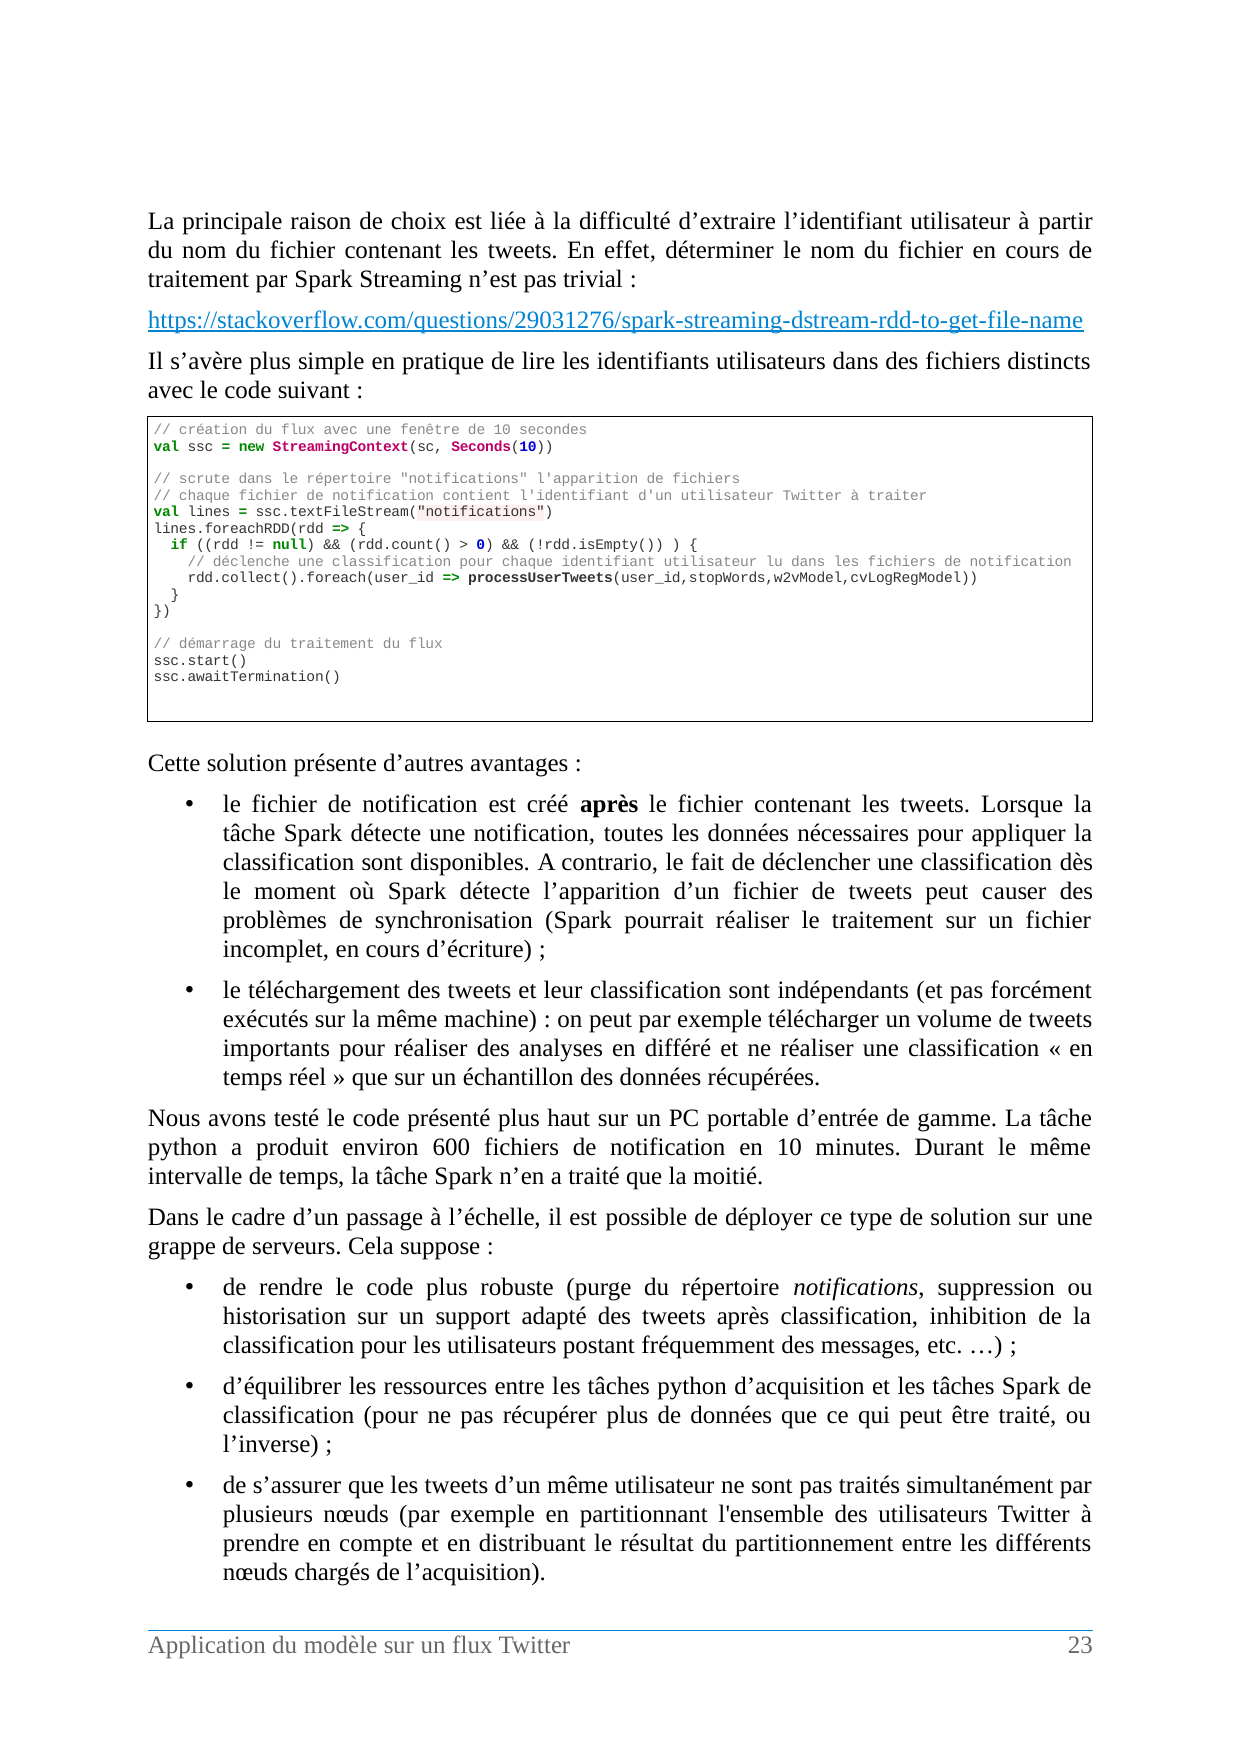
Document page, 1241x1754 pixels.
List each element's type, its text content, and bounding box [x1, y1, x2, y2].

text https://stackoverflow.com/questions/29031276/spark-streaming-dstream-rdd-to-get-file-name [148, 305, 1093, 334]
list d’équilibrer les ressources entre les tâches python d’acquisition et les tâches Spark de classification (pour ne pas récupérer plus de données que ce qui peut être traité, ou l’inverse) ; [185, 1371, 1093, 1458]
list le téléchargement des tweets et leur classification sont indépendants (et pas forcément exécutés sur la même machine) : on peut par exemple télécharger un volume de tweets importants pour réaliser des analyses en différé et ne réaliser une classification « en temps réel » que sur un échantillon des données récupérées. [185, 975, 1093, 1091]
list le fichier de notification est créé après le fichier contenant les tweets. Lorsque la tâche Spark détecte une notification, toutes les données nécessaires pour appliquer la classification sont disponibles. A contrario, le fait de déclencher une classification dès le moment où Spark détecte l’apparition d’un fichier de tweets peut causer des problèmes de synchronisation (Spark pourrait réaliser le traitement sur un fichier incomplet, en cours d’écriture) ; [185, 789, 1093, 963]
text Il s’avère plus simple en pratique de lire les identifiants utilisateurs dans des fichiers distincts avec le code suivant : [148, 346, 1093, 404]
text Dans le cadre d’un passage à l’échelle, il est possible de déployer ce type de solution sur une grappe de serveurs. Cela suppose : [148, 1202, 1093, 1260]
text Nous avons testé le code présenté plus haut sur un PC portable d’entrée de gamme. La tâche python a produit environ 600 fichiers de notification en 10 minutes. Durant le même intervalle de temps, la tâche Spark n’en a traité que la moitié. [148, 1103, 1093, 1190]
list de s’assurer que les tweets d’un même utilisateur ne sont pas traités simultanément par plusieurs nœuds (par exemple en partitionnant l'ensemble des utilisateurs Twitter à prendre en compte et en distribuant le résultat du partitionnement entre les différents nœuds chargés de l’acquisition). [185, 1470, 1093, 1586]
text Cette solution présente d’autres avantages : [148, 748, 1093, 777]
table_header // création du flux avec une fenêtre de 10 secondes val ssc = new StreamingContext(sc, Seconds(10)) // scrute dans le répertoire "notifications" l'apparition de fichiers // chaque fichier de notification contient l'identifiant d'un utilisateur Twitter à traiter val lines = ssc.textFileStream("notifications") lines.foreachRDD(rdd => { if ((rdd != null) && (rdd.count() > 0) && (!rdd.isEmpty()) ) { // déclenche une classification pour chaque identifiant utilisateur lu dans les fichiers de notification rdd.collect().foreach(user_id => processUserTweets(user_id,stopWords,w2vModel,cvLogRegModel)) } }) // démarrage du traitement du flux ssc.start() ssc.awaitTermination() [148, 417, 1092, 721]
list de rendre le code plus robuste (purge du répertoire notifications, suppression ou historisation sur un support adapté des tweets après classification, inhibition de la classification pour les utilisateurs postant fréquemment des messages, etc. …) ; [185, 1272, 1093, 1359]
text La principale raison de choix est liée à la difficulté d’extraire l’identifiant utilisateur à partir du nom du fichier contenant les tweets. En effet, déterminer le nom du fichier en cours de traitement par Spark Streaming n’est pas trivial : [148, 206, 1093, 293]
